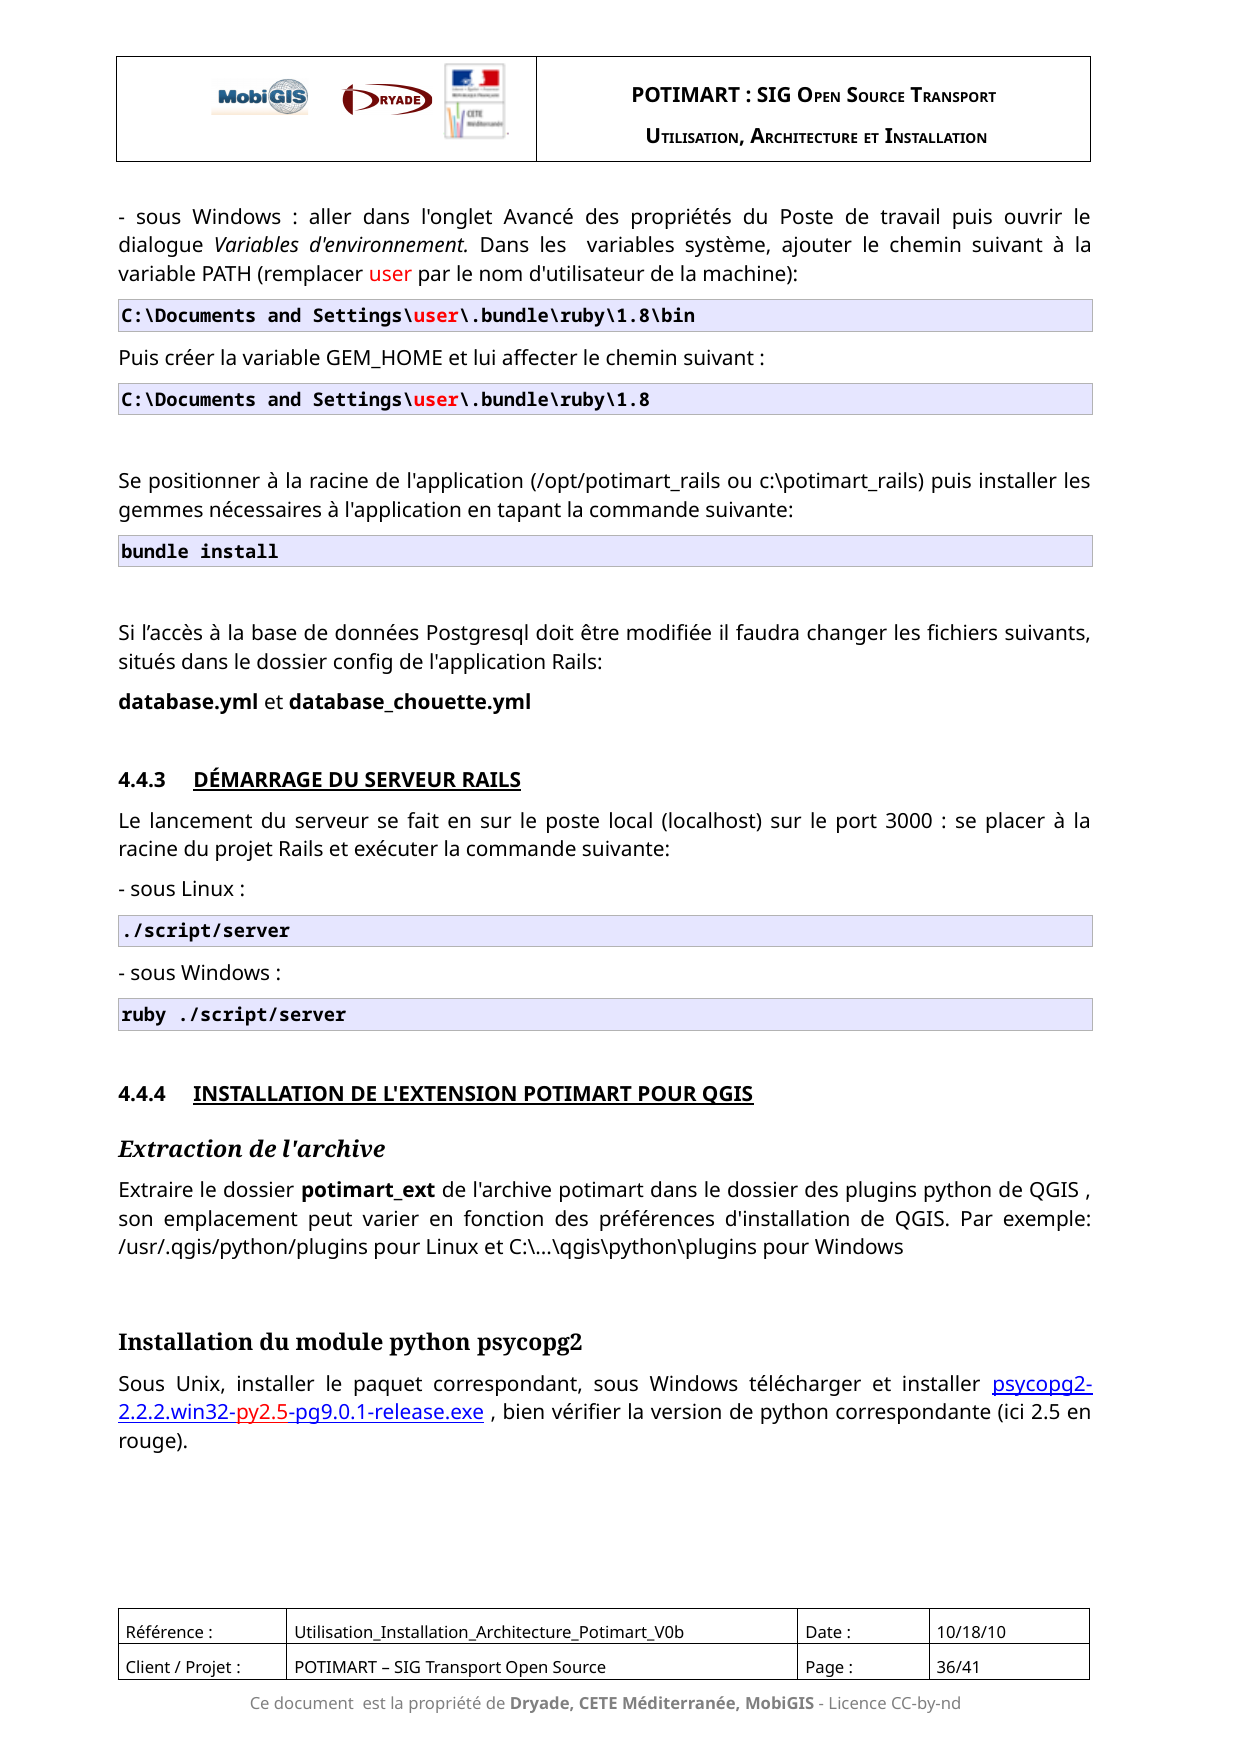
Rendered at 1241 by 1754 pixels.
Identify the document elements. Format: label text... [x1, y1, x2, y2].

text - sous Windows : [118, 958, 1092, 986]
text bundle install [119, 536, 1092, 566]
text Le lancement du serveur se fait en sur le poste local (localhost) sur le port 3000 : se placer à la racine du projet Rails et exécuter la commande suivante: [118, 806, 1092, 863]
picture [443, 62, 509, 141]
text - sous Windows : aller dans l'onglet Avancé des propriétés du Poste de travail puis ouvrir le dialogue Variables d'environnement. Dans les variables système, ajouter le chemin suivant à la variable PATH (remplacer user par le nom d'utilisateur de la machine): [118, 202, 1092, 287]
picture [341, 84, 433, 115]
text Si l’accès à la base de données Postgresql doit être modifiée il faudra changer les fichiers suivants, situés dans le dossier config de l'application Rails: [118, 618, 1092, 675]
subtitle Démarrage du serveur rails [118, 756, 1099, 793]
picture [211, 78, 309, 115]
text Sous Unix, installer le paquet correspondant, sous Windows télécharger et installer psycopg2-2.2.2.win32-py2.5-pg9.0.1-release.exe , bien vérifier la version de python correspondante (ici 2.5 en rouge). [118, 1369, 1092, 1454]
text Se positionner à la racine de l'application (/opt/potimart_rails ou c:\potimart_rails) puis installer les gemmes nécessaires à l'application en tapant la commande suivante: [118, 466, 1092, 523]
subtitle Installation du module python psycopg2 [118, 1326, 1092, 1357]
text C:\Documents and Settings\user\.bundle\ruby\1.8 [119, 384, 1092, 414]
text - sous Linux : [118, 874, 1092, 903]
text C:\Documents and Settings\user\.bundle\ruby\1.8\bin [119, 300, 1092, 331]
text Puis créer la variable GEM_HOME et lui affecter le chemin suivant : [118, 343, 1092, 371]
text Extraire le dossier potimart_ext de l'archive potimart dans le dossier des plugins python de QGIS , son emplacement peut varier en fonction des préférences d'installation de QGIS. Par exemple: /usr/.qgis/python/plugins pour Linux et C:\...\qgis\python\plugins pour Windows [118, 1176, 1092, 1261]
text ./script/server [119, 916, 1092, 946]
text ruby ./script/server [119, 999, 1092, 1030]
text database.yml et database_chouette.yml [118, 687, 1092, 716]
subtitle Installation de l'extension Potimart pour QGIS [118, 1070, 1099, 1107]
subtitle Extraction de l'archive [118, 1132, 1092, 1164]
